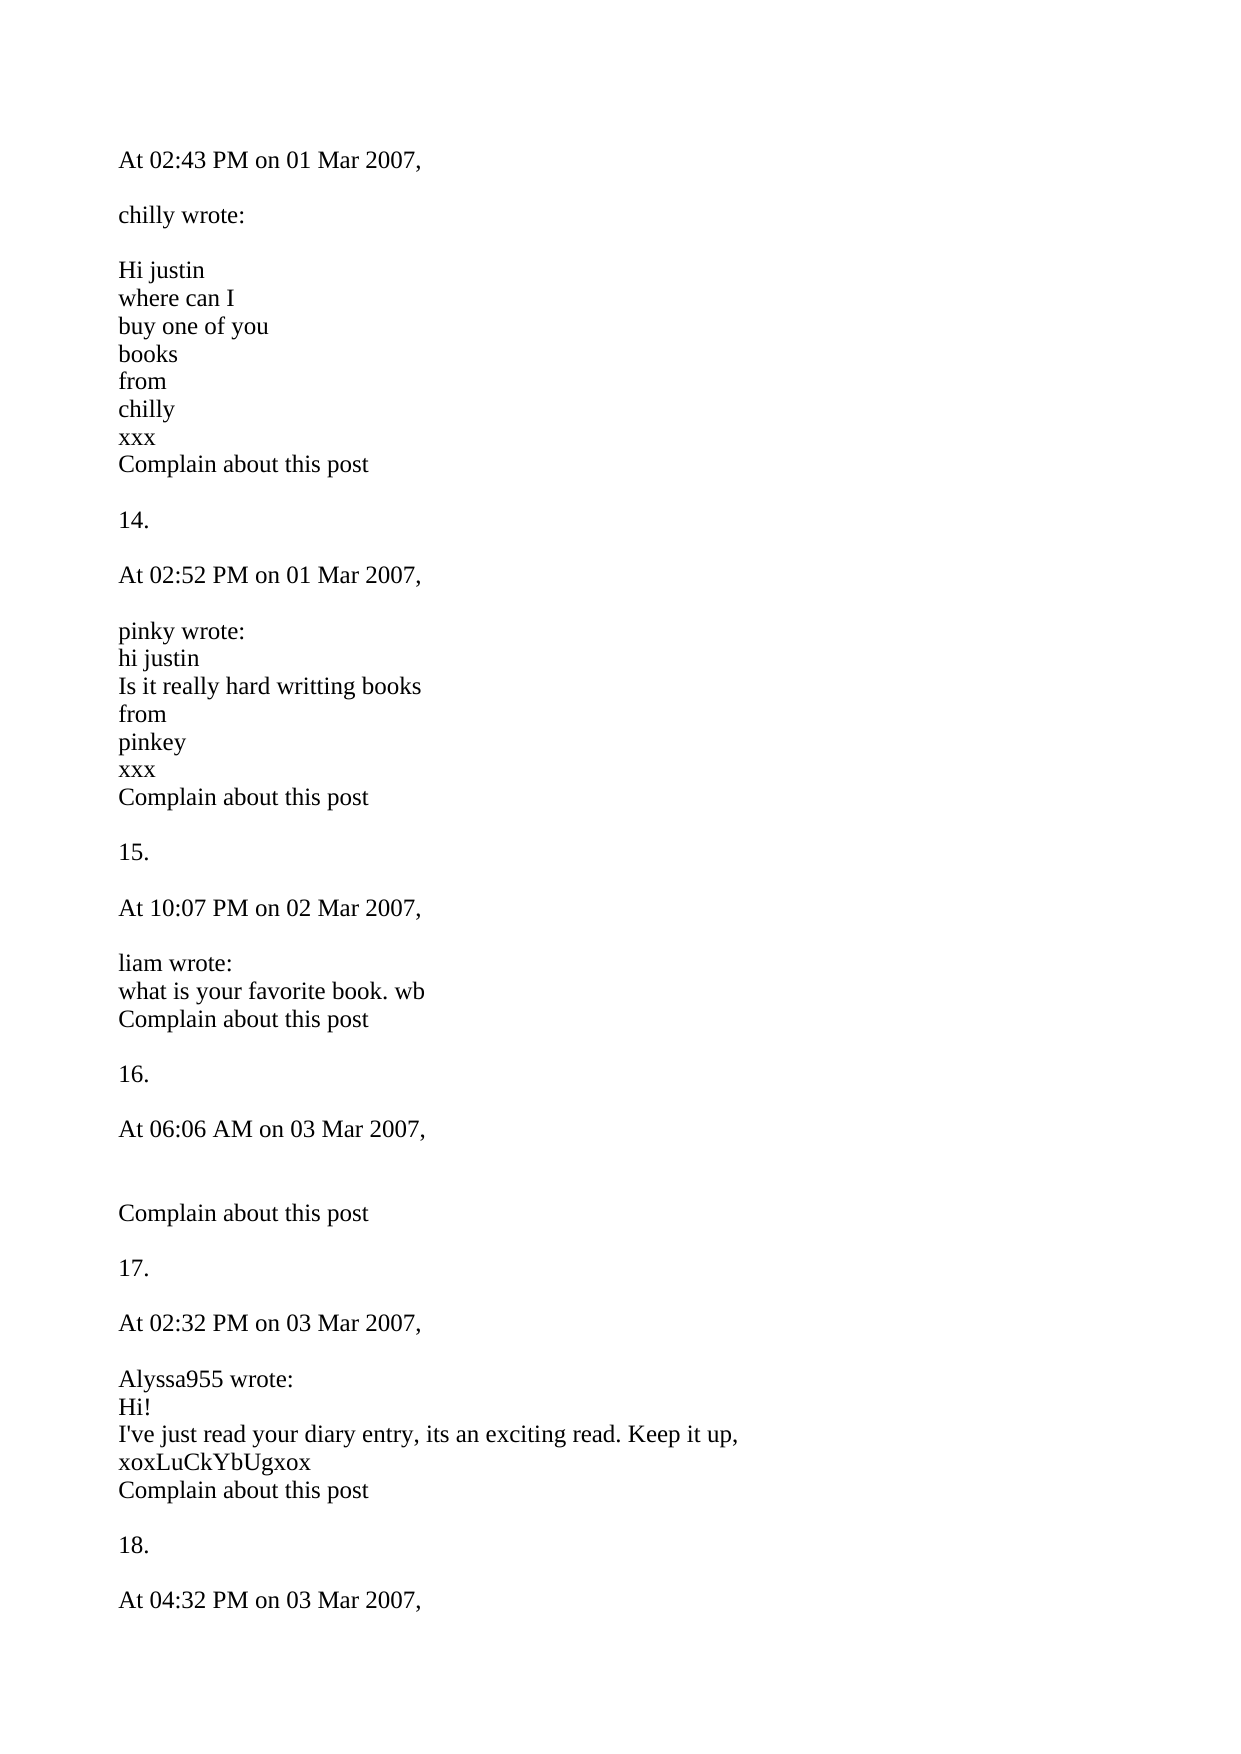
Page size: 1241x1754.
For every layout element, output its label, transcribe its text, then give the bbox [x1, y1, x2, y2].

text 16. [118, 1060, 1122, 1088]
text xoxLuCkYbUgxox [118, 1448, 1122, 1476]
text 15. [118, 838, 1122, 866]
text where can I [118, 284, 1122, 312]
text I've just read your diary entry, its an exciting read. Keep it up, [118, 1420, 1122, 1448]
text At 10:07 PM on 02 Mar 2007, [118, 894, 1122, 922]
text Hi! [118, 1393, 1122, 1420]
text Complain about this post [118, 1476, 1122, 1503]
text buy one of you [118, 312, 1122, 340]
text At 02:43 PM on 01 Mar 2007, [118, 146, 1122, 173]
text Complain about this post [118, 783, 1122, 811]
text pinkey [118, 728, 1122, 755]
text chilly wrote: [118, 201, 1122, 229]
text Is it really hard writting books [118, 672, 1122, 700]
text Complain about this post [118, 1005, 1122, 1032]
text Complain about this post [118, 1199, 1122, 1226]
text Hi justin [118, 257, 1122, 284]
text from [118, 367, 1122, 395]
text 14. [118, 506, 1122, 534]
text from [118, 700, 1122, 728]
text Alyssa955 wrote: [118, 1365, 1122, 1393]
text hi justin [118, 644, 1122, 672]
text chilly [118, 395, 1122, 423]
text At 02:32 PM on 03 Mar 2007, [118, 1309, 1122, 1337]
text At 02:52 PM on 01 Mar 2007, [118, 561, 1122, 589]
text 17. [118, 1254, 1122, 1282]
text what is your favorite book. wb [118, 977, 1122, 1005]
text xxx [118, 423, 1122, 451]
text 18. [118, 1531, 1122, 1559]
text Complain about this post [118, 451, 1122, 478]
text xxx [118, 755, 1122, 783]
text liam wrote: [118, 949, 1122, 977]
text At 04:32 PM on 03 Mar 2007, [118, 1587, 1122, 1614]
text pinky wrote: [118, 617, 1122, 644]
text books [118, 340, 1122, 367]
text At 06:06 AM on 03 Mar 2007, [118, 1116, 1122, 1143]
